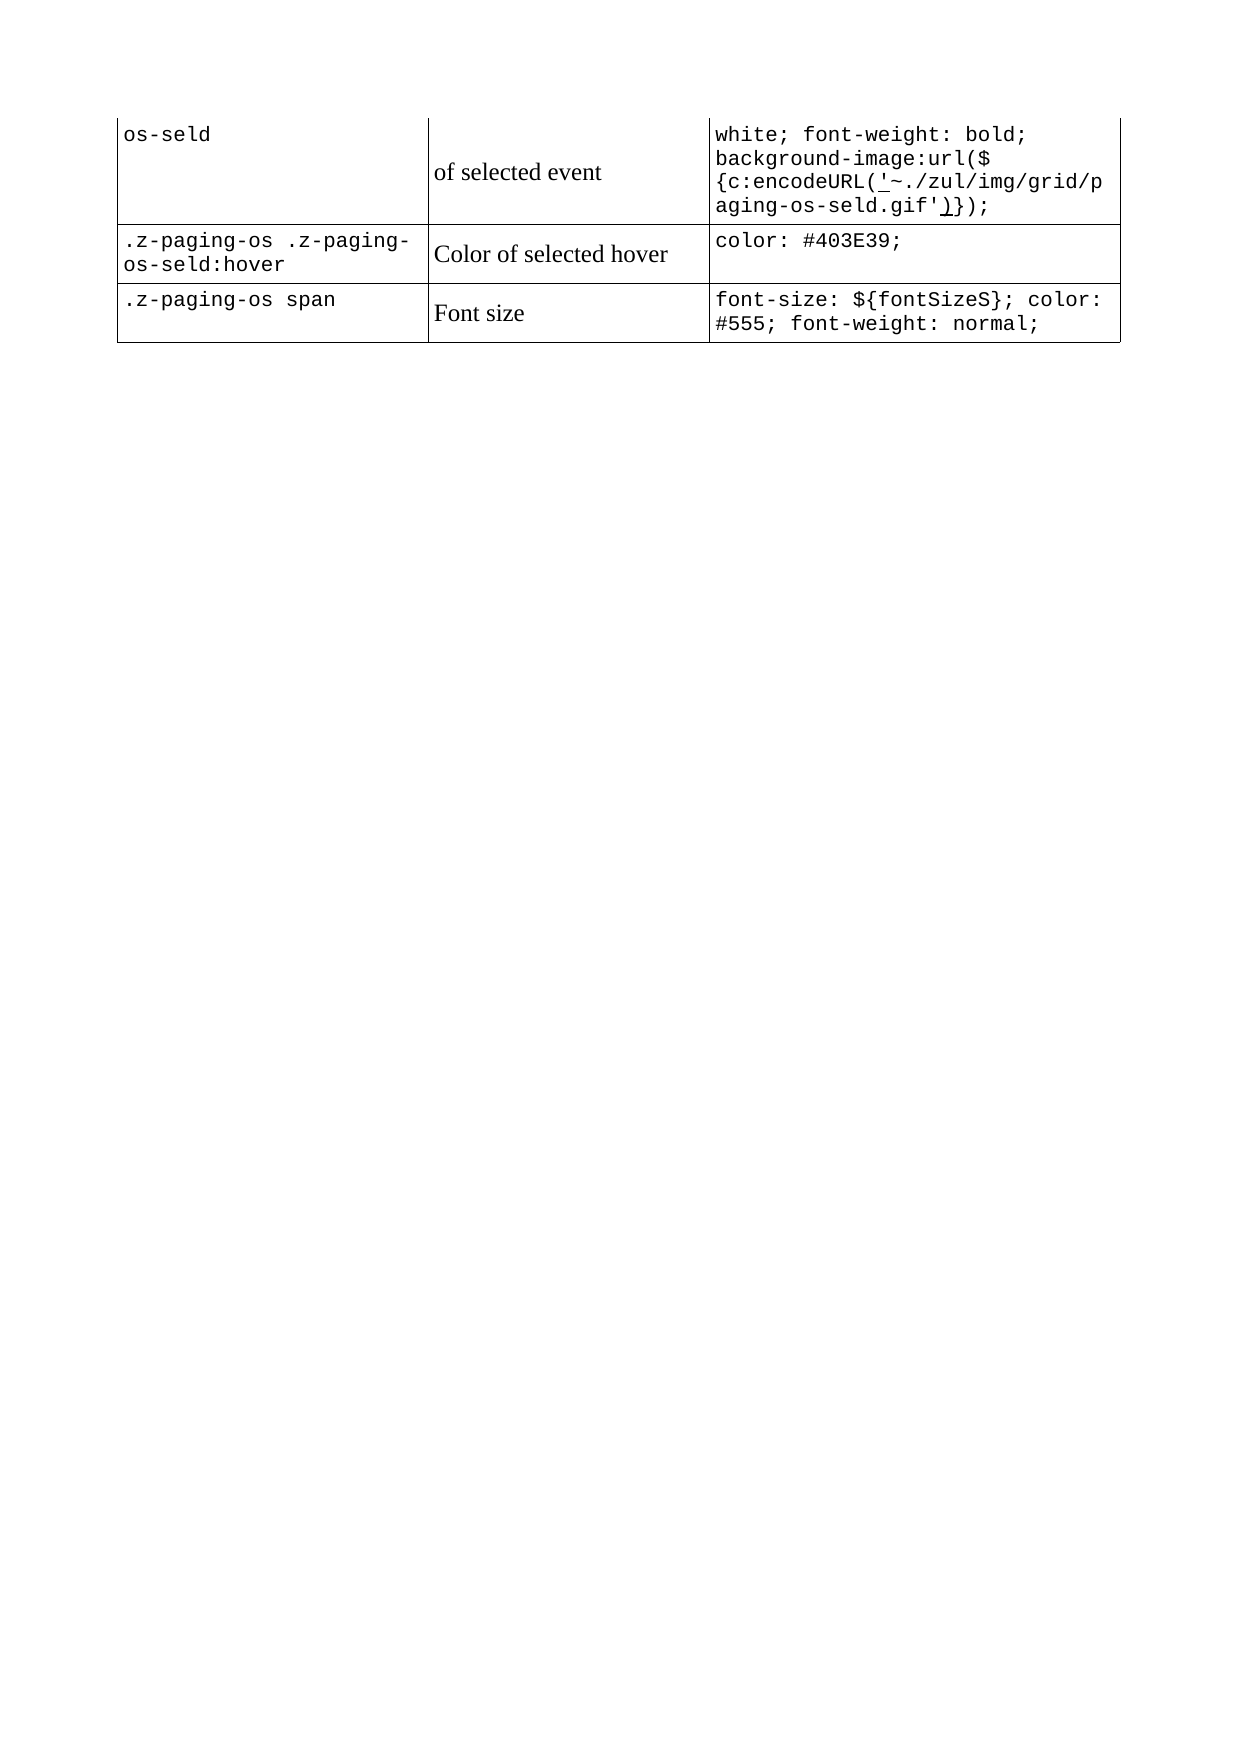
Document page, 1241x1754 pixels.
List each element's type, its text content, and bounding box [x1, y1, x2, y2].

table_cell color: #403E39; [710, 225, 1120, 283]
table_cell .z-paging-os span [118, 284, 428, 342]
table_cell Color of selected hover [429, 225, 709, 283]
table_cell of selected event [429, 118, 709, 224]
table_cell .z-paging-os .z-paging-os-seld:hover [118, 225, 428, 283]
table_cell white; font-weight: bold; background-image:url(${c:encodeURL('~./zul/img/grid/paging-os-seld.gif')}); [710, 118, 1120, 224]
table_cell Font size [429, 284, 709, 342]
table_cell os-seld [118, 118, 428, 224]
table_cell font-size: ${fontSizeS}; color: #555; font-weight: normal; [710, 284, 1120, 342]
